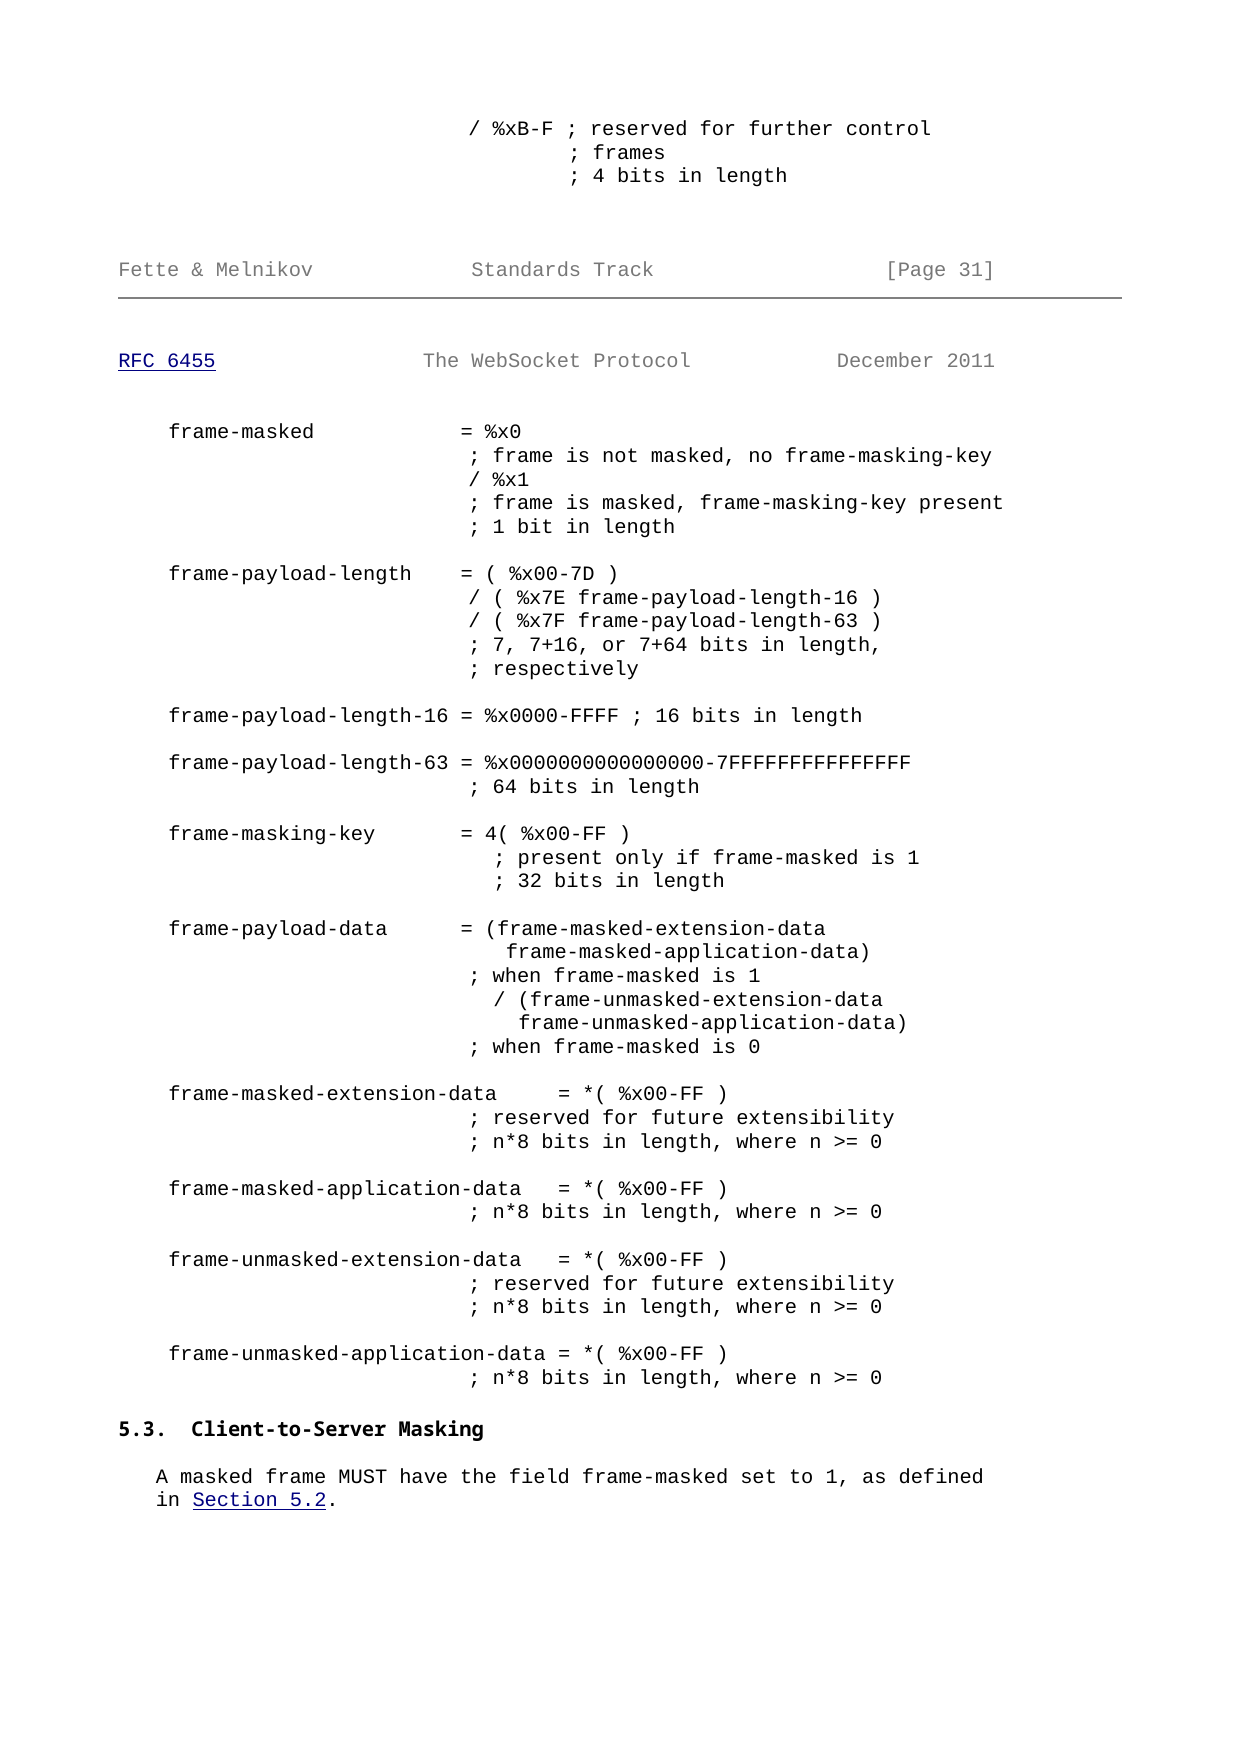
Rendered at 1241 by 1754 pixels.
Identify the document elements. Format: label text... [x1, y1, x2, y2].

text ; 32 bits in length [118, 871, 1122, 894]
text frame-unmasked-application-data) [118, 1012, 1122, 1036]
text frame-masking-key = 4( %x00-FF ) [118, 823, 1122, 847]
text Fette & Melnikov Standards Track [Page 31] [118, 260, 1122, 283]
text / %x1 [118, 468, 1122, 492]
text frame-masked-application-data) [118, 941, 1122, 965]
text ; frame is not masked, no frame-masking-key [118, 445, 1122, 468]
text frame-unmasked-application-data = *( %x00-FF ) [118, 1343, 1122, 1367]
text / ( %x7F frame-payload-length-63 ) [118, 610, 1122, 634]
text ; 4 bits in length [118, 165, 1122, 189]
text ; 64 bits in length [118, 776, 1122, 799]
text ; frame is masked, frame-masking-key present [118, 492, 1122, 516]
text frame-masked-application-data = *( %x00-FF ) [118, 1178, 1122, 1202]
text ; n*8 bits in length, where n >= 0 [118, 1367, 1122, 1391]
text ; n*8 bits in length, where n >= 0 [118, 1131, 1122, 1154]
text ; 1 bit in length [118, 516, 1122, 539]
text frame-masked-extension-data = *( %x00-FF ) [118, 1083, 1122, 1107]
text frame-masked = %x0 [118, 421, 1122, 445]
text ; frames [118, 142, 1122, 165]
text ; when frame-masked is 1 [118, 965, 1122, 989]
text ; reserved for future extensibility [118, 1272, 1122, 1296]
text frame-payload-length-16 = %x0000-FFFF ; 16 bits in length [118, 705, 1122, 729]
text / (frame-unmasked-extension-data [118, 989, 1122, 1012]
text ; reserved for future extensibility [118, 1107, 1122, 1131]
text A masked frame MUST have the field frame-masked set to 1, as defined [118, 1466, 1122, 1489]
text RFC 6455 The WebSocket Protocol December 2011 [118, 351, 1122, 374]
text ; 7, 7+16, or 7+64 bits in length, [118, 634, 1122, 658]
text frame-payload-length-63 = %x0000000000000000-7FFFFFFFFFFFFFFF [118, 752, 1122, 776]
text in Section 5.2. [118, 1489, 1122, 1513]
text ; n*8 bits in length, where n >= 0 [118, 1202, 1122, 1225]
text frame-payload-data = (frame-masked-extension-data [118, 918, 1122, 941]
text ; n*8 bits in length, where n >= 0 [118, 1296, 1122, 1320]
text / %xB-F ; reserved for further control [118, 118, 1122, 142]
text ; present only if frame-masked is 1 [118, 847, 1122, 871]
text ; when frame-masked is 0 [118, 1036, 1122, 1060]
text frame-payload-length = ( %x00-7D ) [118, 563, 1122, 587]
text frame-unmasked-extension-data = *( %x00-FF ) [118, 1249, 1122, 1272]
text ; respectively [118, 658, 1122, 681]
text / ( %x7E frame-payload-length-16 ) [118, 587, 1122, 610]
text 5.3. Client-to-Server Masking [118, 1414, 1122, 1442]
